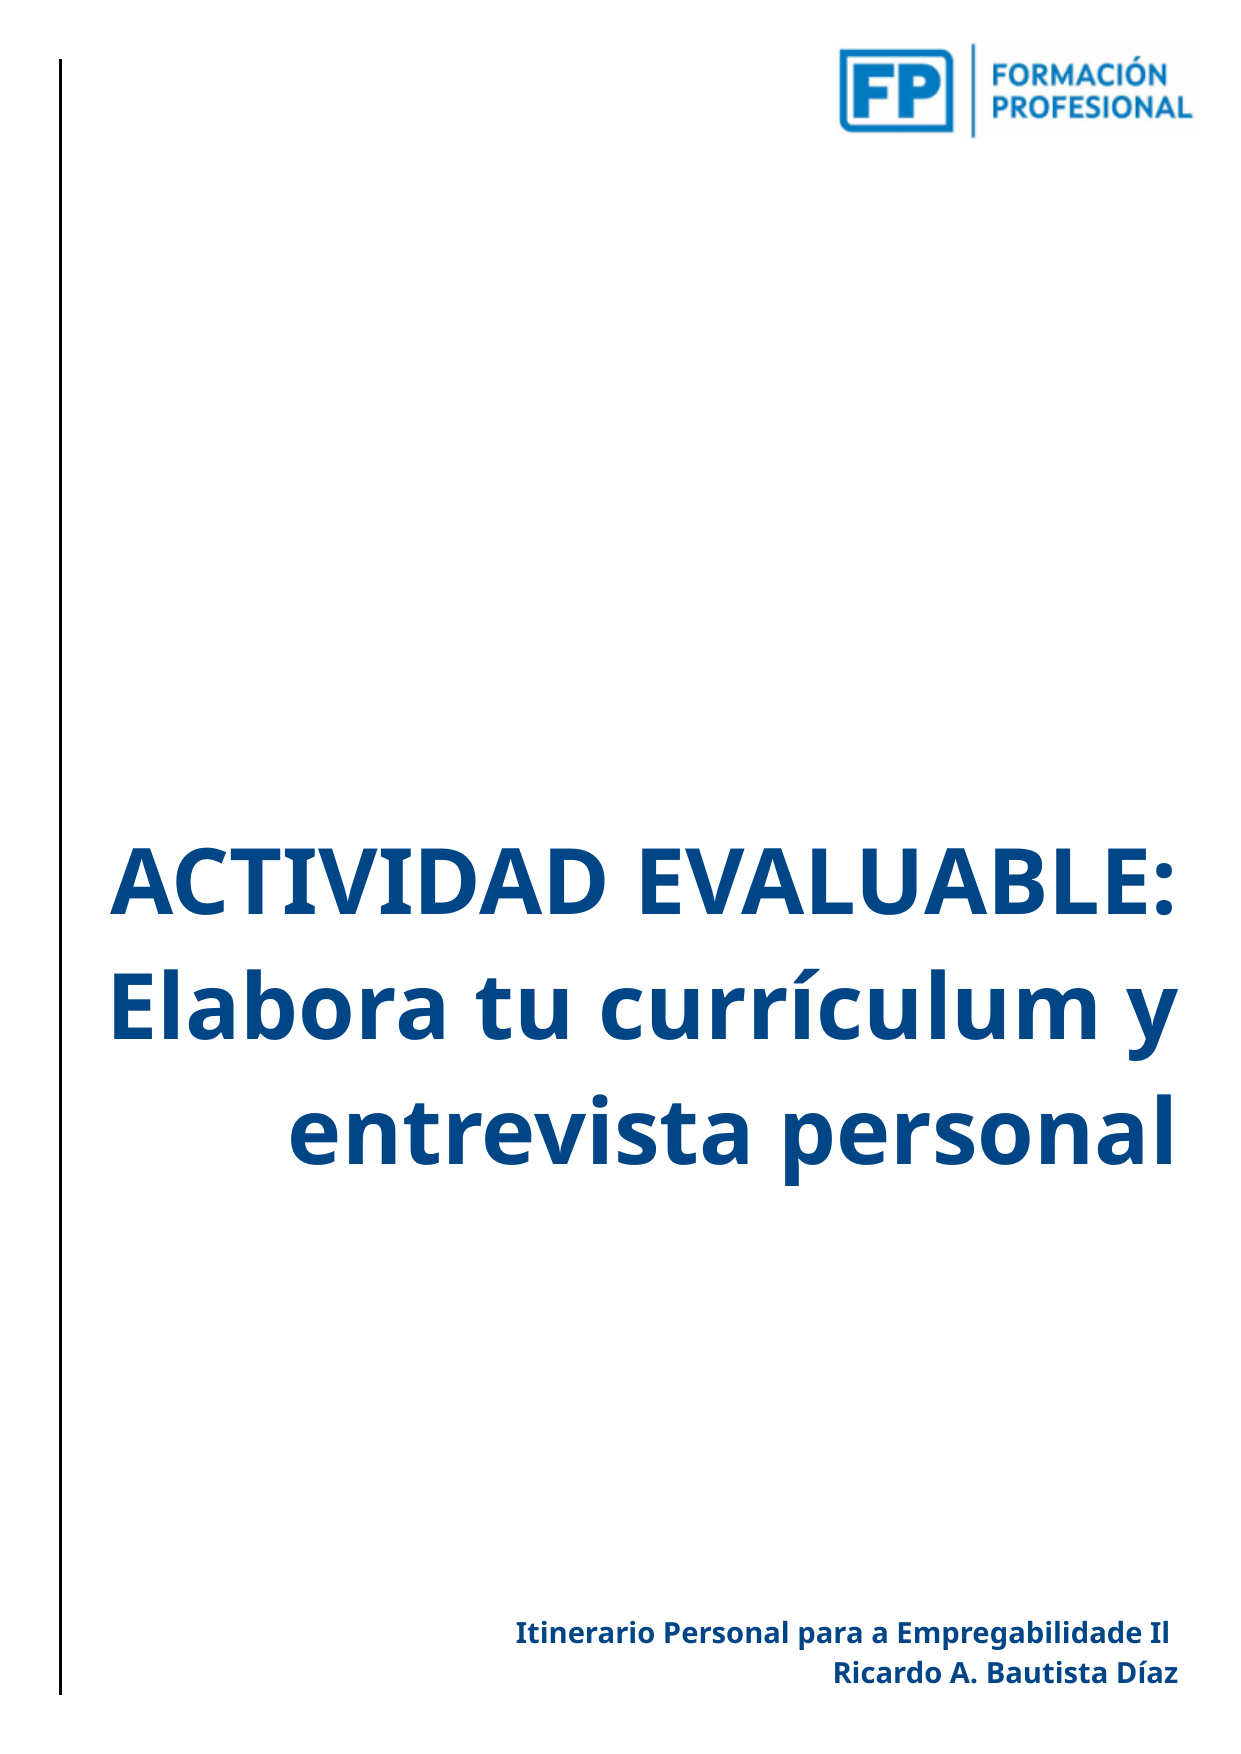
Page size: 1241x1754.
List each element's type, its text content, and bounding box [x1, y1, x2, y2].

subtitle ACTIVIDAD EVALUABLE: Elabora tu currículum y entrevista personal [65, 816, 1178, 1191]
picture [834, 39, 1197, 139]
